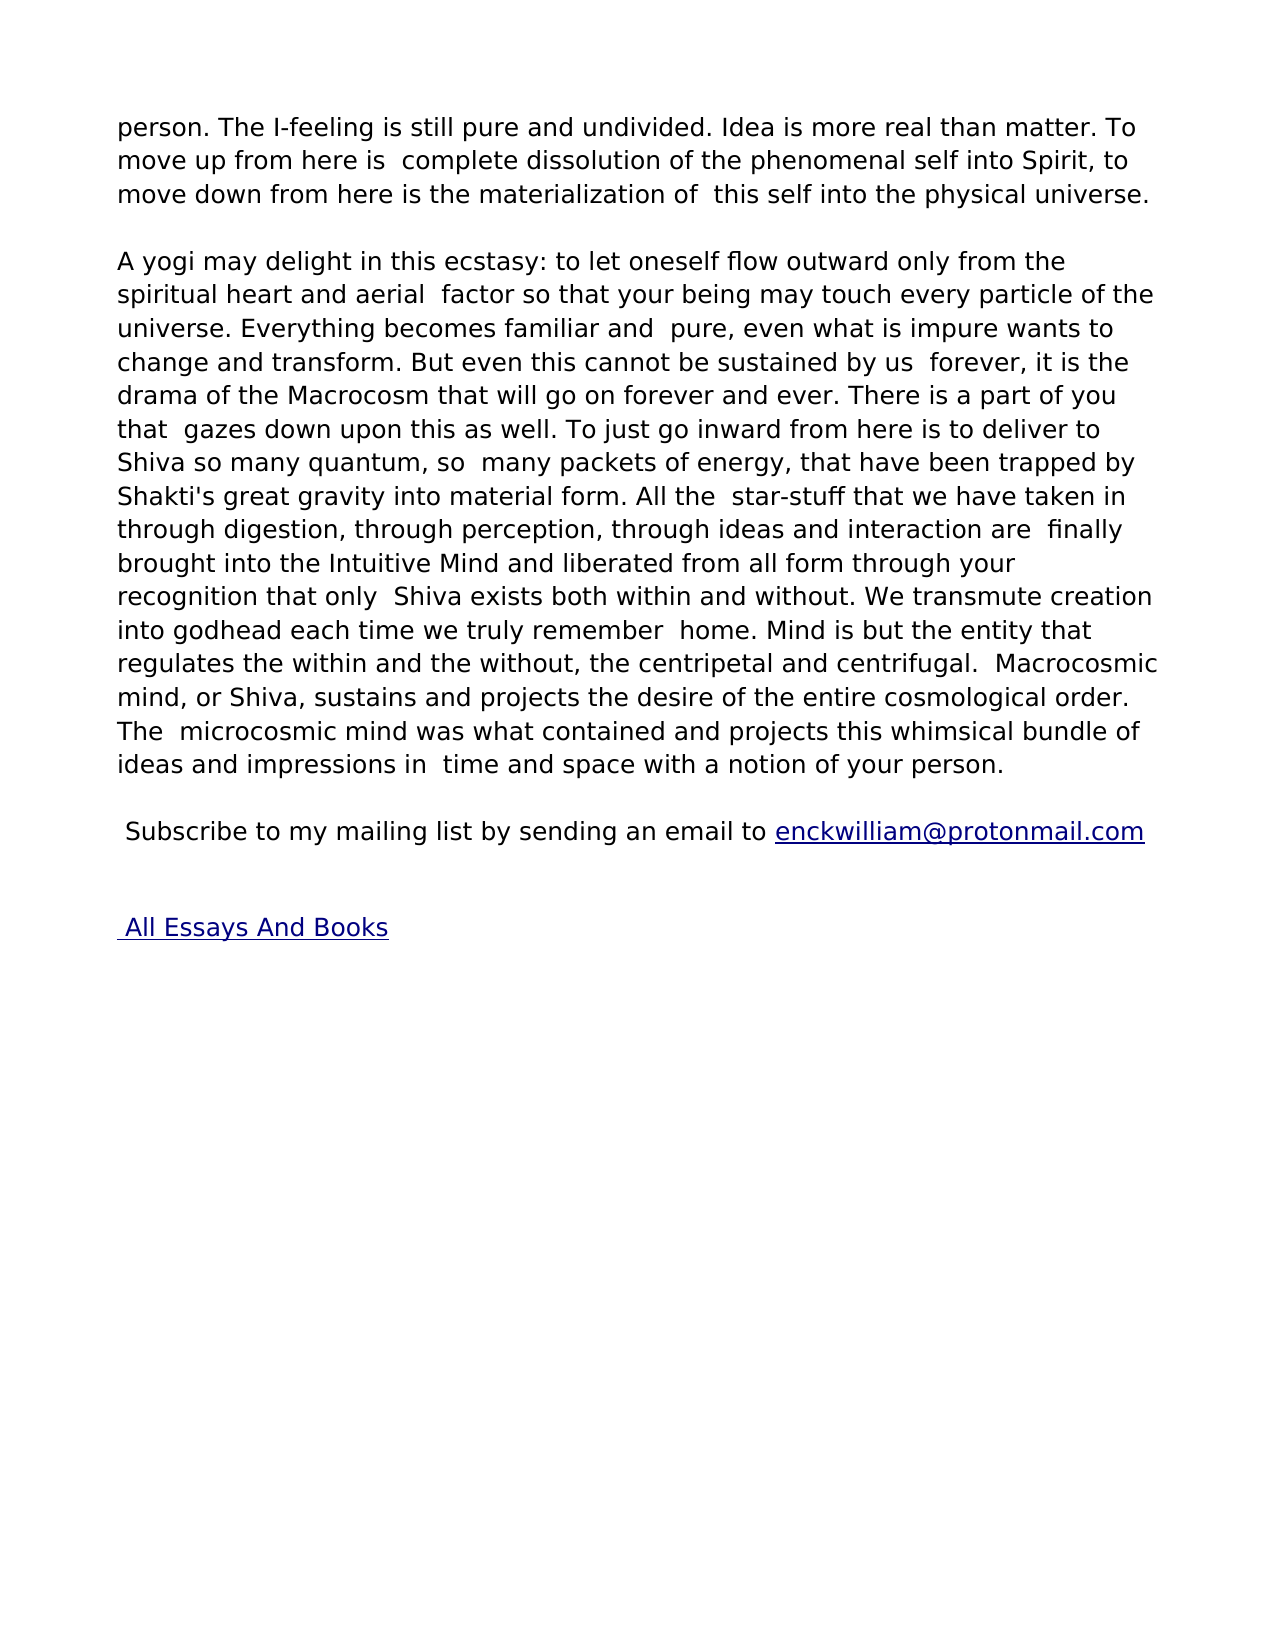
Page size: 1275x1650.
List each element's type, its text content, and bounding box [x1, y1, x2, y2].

text All Essays And Books [117, 914, 1159, 943]
text A yogi may delight in this ecstasy: to let oneself flow outward only from the spiritual heart and aerial factor so that your being may touch every particle of the universe. Everything becomes familiar and pure, even what is impure wants to change and transform. But even this cannot be sustained by us forever, it is the drama of the Macrocosm that will go on forever and ever. There is a part of you that gazes down upon this as well. To just go inward from here is to deliver to Shiva so many quantum, so many packets of energy, that have been trapped by Shakti's great gravity into material form. All the star-stuff that we have taken in through digestion, through perception, through ideas and interaction are finally brought into the Intuitive Mind and liberated from all form through your recognition that only Shiva exists both within and without. We transmute creation into godhead each time we truly remember home. Mind is but the entity that regulates the within and the without, the centripetal and centrifugal. Macrocosmic mind, or Shiva, sustains and projects the desire of the entire cosmological order. The microcosmic mind was what contained and projects this whimsical bundle of ideas and impressions in time and space with a notion of your person. [117, 247, 1159, 779]
text person. The I-feeling is still pure and undivided. Idea is more real than matter. To move up from here is complete dissolution of the phenomenal self into Spirit, to move down from here is the materialization of this self into the physical universe. [117, 113, 1159, 209]
text Subscribe to my mailing list by sending an email to enckwilliam@protonmail.com [117, 817, 1159, 847]
